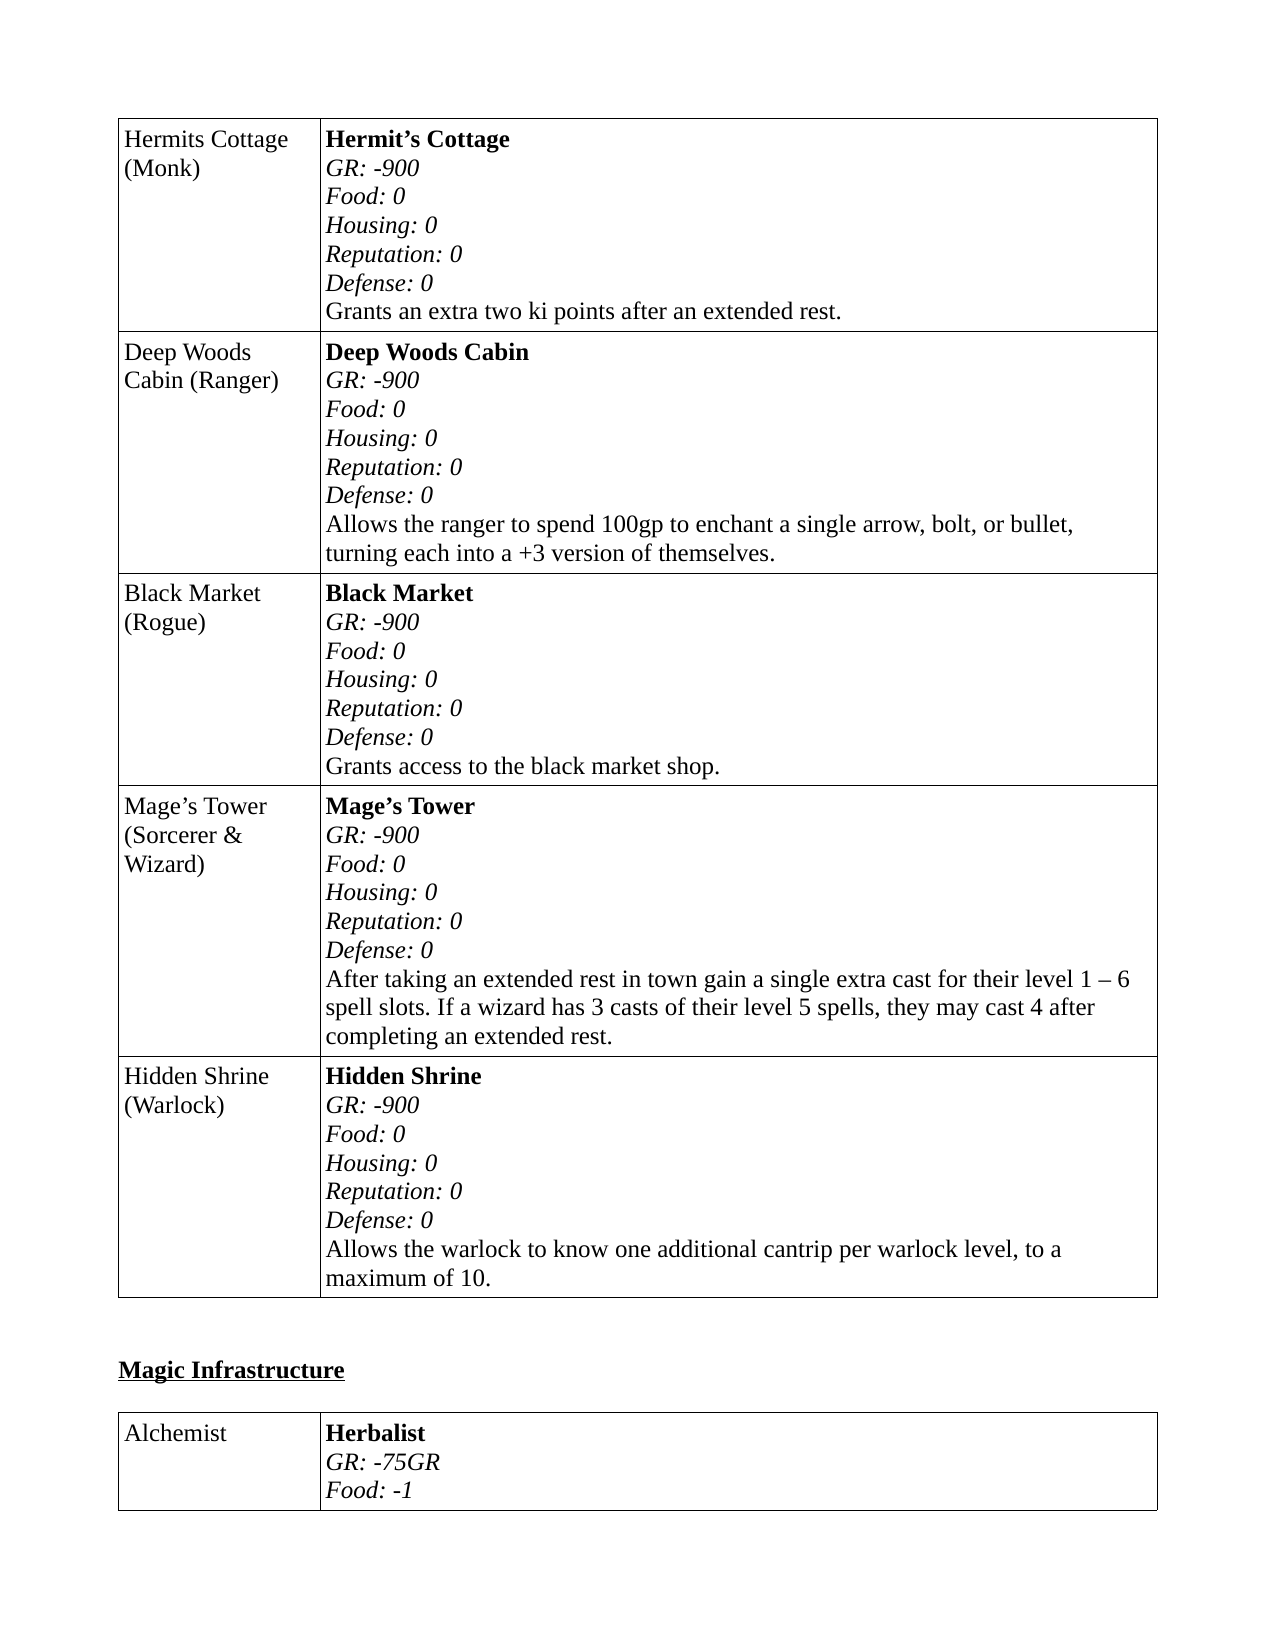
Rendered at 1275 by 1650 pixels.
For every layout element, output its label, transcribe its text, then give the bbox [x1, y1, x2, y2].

table_header Alchemist [119, 1413, 320, 1510]
table_cell Mage’s Tower (Sorcerer & Wizard) [119, 786, 320, 1056]
table_cell Hermit’s Cottage GR: -900 Food: 0 Housing: 0 Reputation: 0 Defense: 0 Grants an extra two ki points after an extended rest. [321, 119, 1157, 331]
table_cell Deep Woods Cabin GR: -900 Food: 0 Housing: 0 Reputation: 0 Defense: 0 Allows the ranger to spend 100gp to enchant a single arrow, bolt, or bullet, turning each into a +3 version of themselves. [321, 332, 1157, 572]
table_header Herbalist GR: -75GR Food: -1 [321, 1413, 1157, 1510]
table_cell Black Market (Rogue) [119, 574, 320, 785]
table_cell Black Market GR: -900 Food: 0 Housing: 0 Reputation: 0 Defense: 0 Grants access to the black market shop. [321, 574, 1157, 785]
table_cell Hidden Shrine (Warlock) [119, 1057, 320, 1297]
table_cell Hidden Shrine GR: -900 Food: 0 Housing: 0 Reputation: 0 Defense: 0 Allows the warlock to know one additional cantrip per warlock level, to a maximum of 10. [321, 1057, 1157, 1297]
table_cell Hermits Cottage (Monk) [119, 119, 320, 331]
text Magic Infrastructure [118, 1355, 1157, 1383]
table_cell Mage’s Tower GR: -900 Food: 0 Housing: 0 Reputation: 0 Defense: 0 After taking an extended rest in town gain a single extra cast for their level 1 – 6 spell slots. If a wizard has 3 casts of their level 5 spells, they may cast 4 after completing an extended rest. [321, 786, 1157, 1056]
table_cell Deep Woods Cabin (Ranger) [119, 332, 320, 572]
